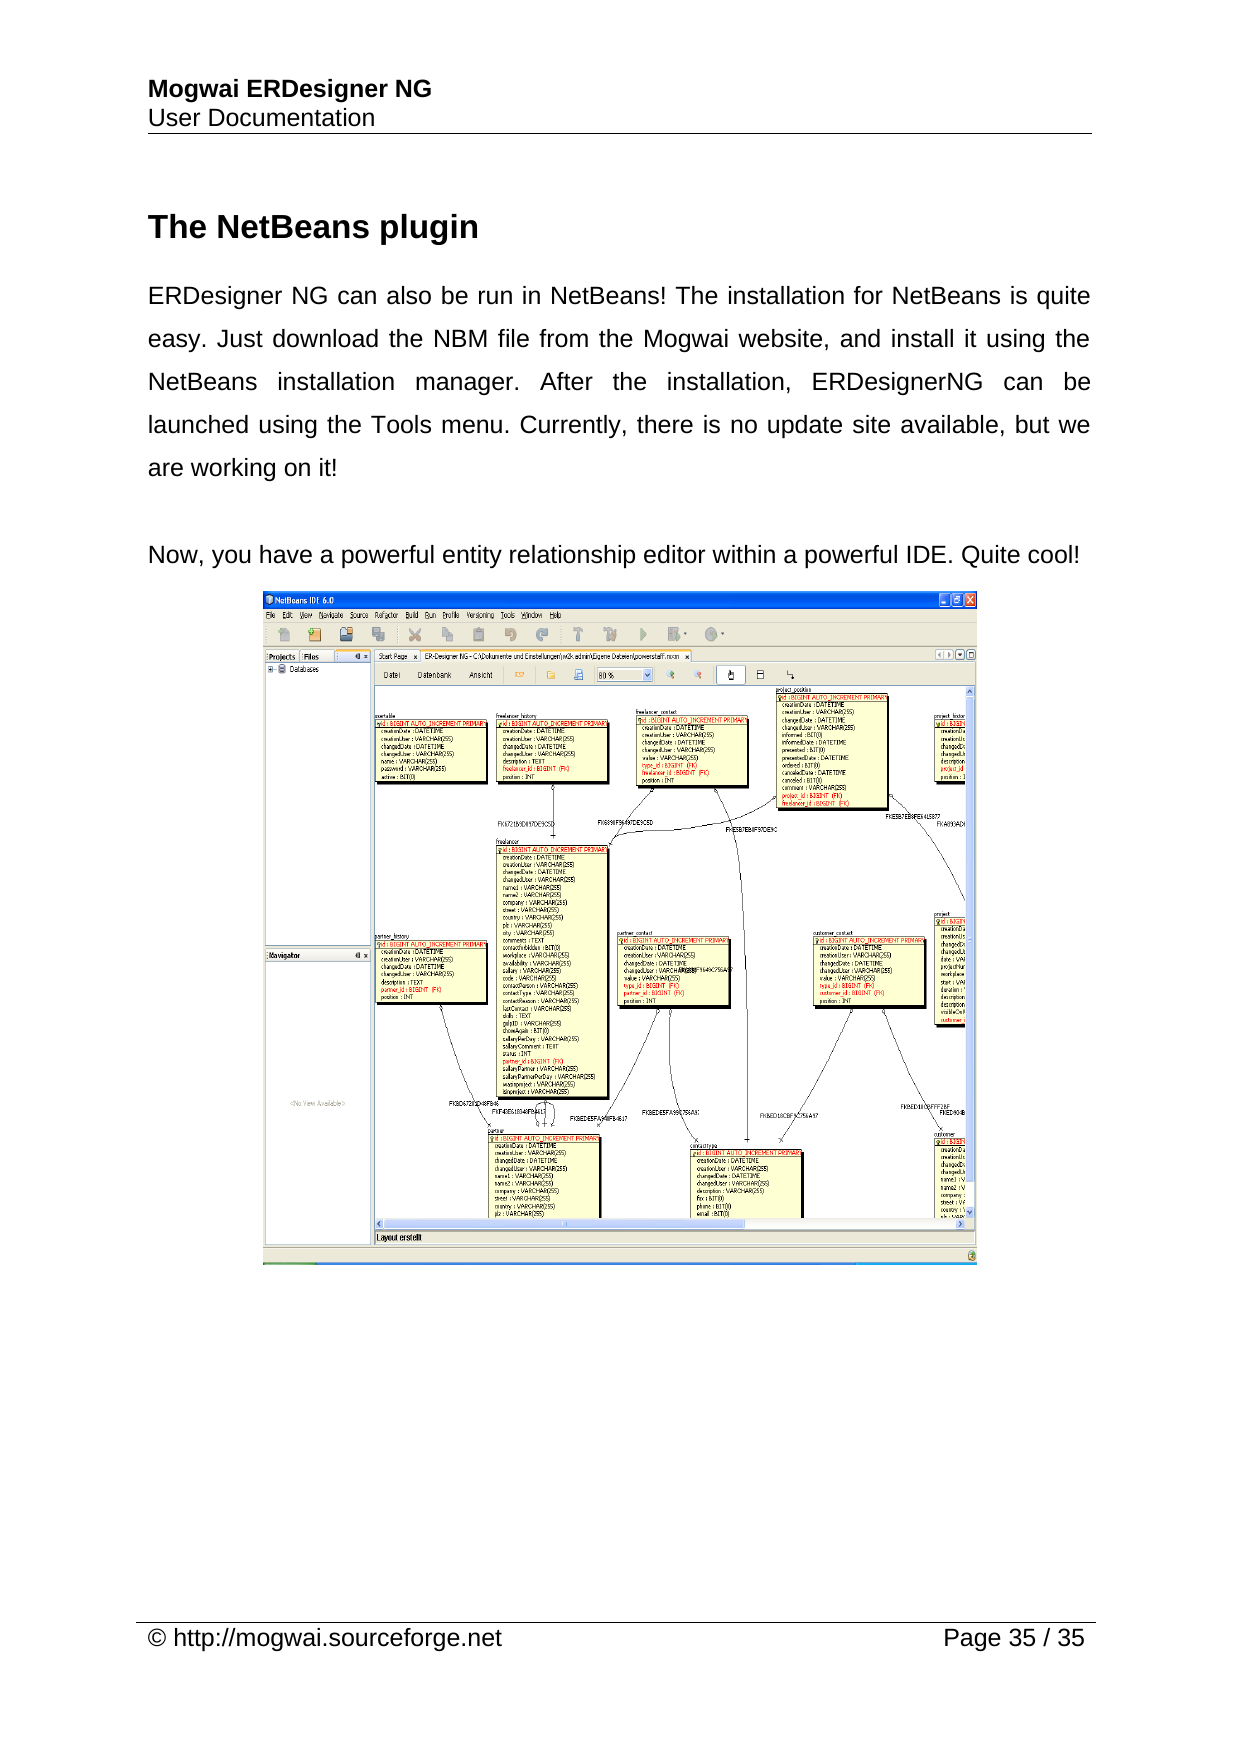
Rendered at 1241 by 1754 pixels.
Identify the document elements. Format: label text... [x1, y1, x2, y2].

picture [263, 591, 977, 1265]
text Now, you have a powerful entity relationship editor within a powerful IDE. Quite cool! [148, 539, 1092, 568]
text ERDesigner NG can also be run in NetBeans! The installation for NetBeans is quite easy. Just download the NBM file from the Mogwai website, and install it using the NetBeans installation manager. After the installation, ERDesignerNG can be launched using the Tools menu. Currently, there is no update site available, but we are working on it! [148, 281, 1092, 482]
subtitle The NetBeans plugin [148, 207, 1092, 246]
